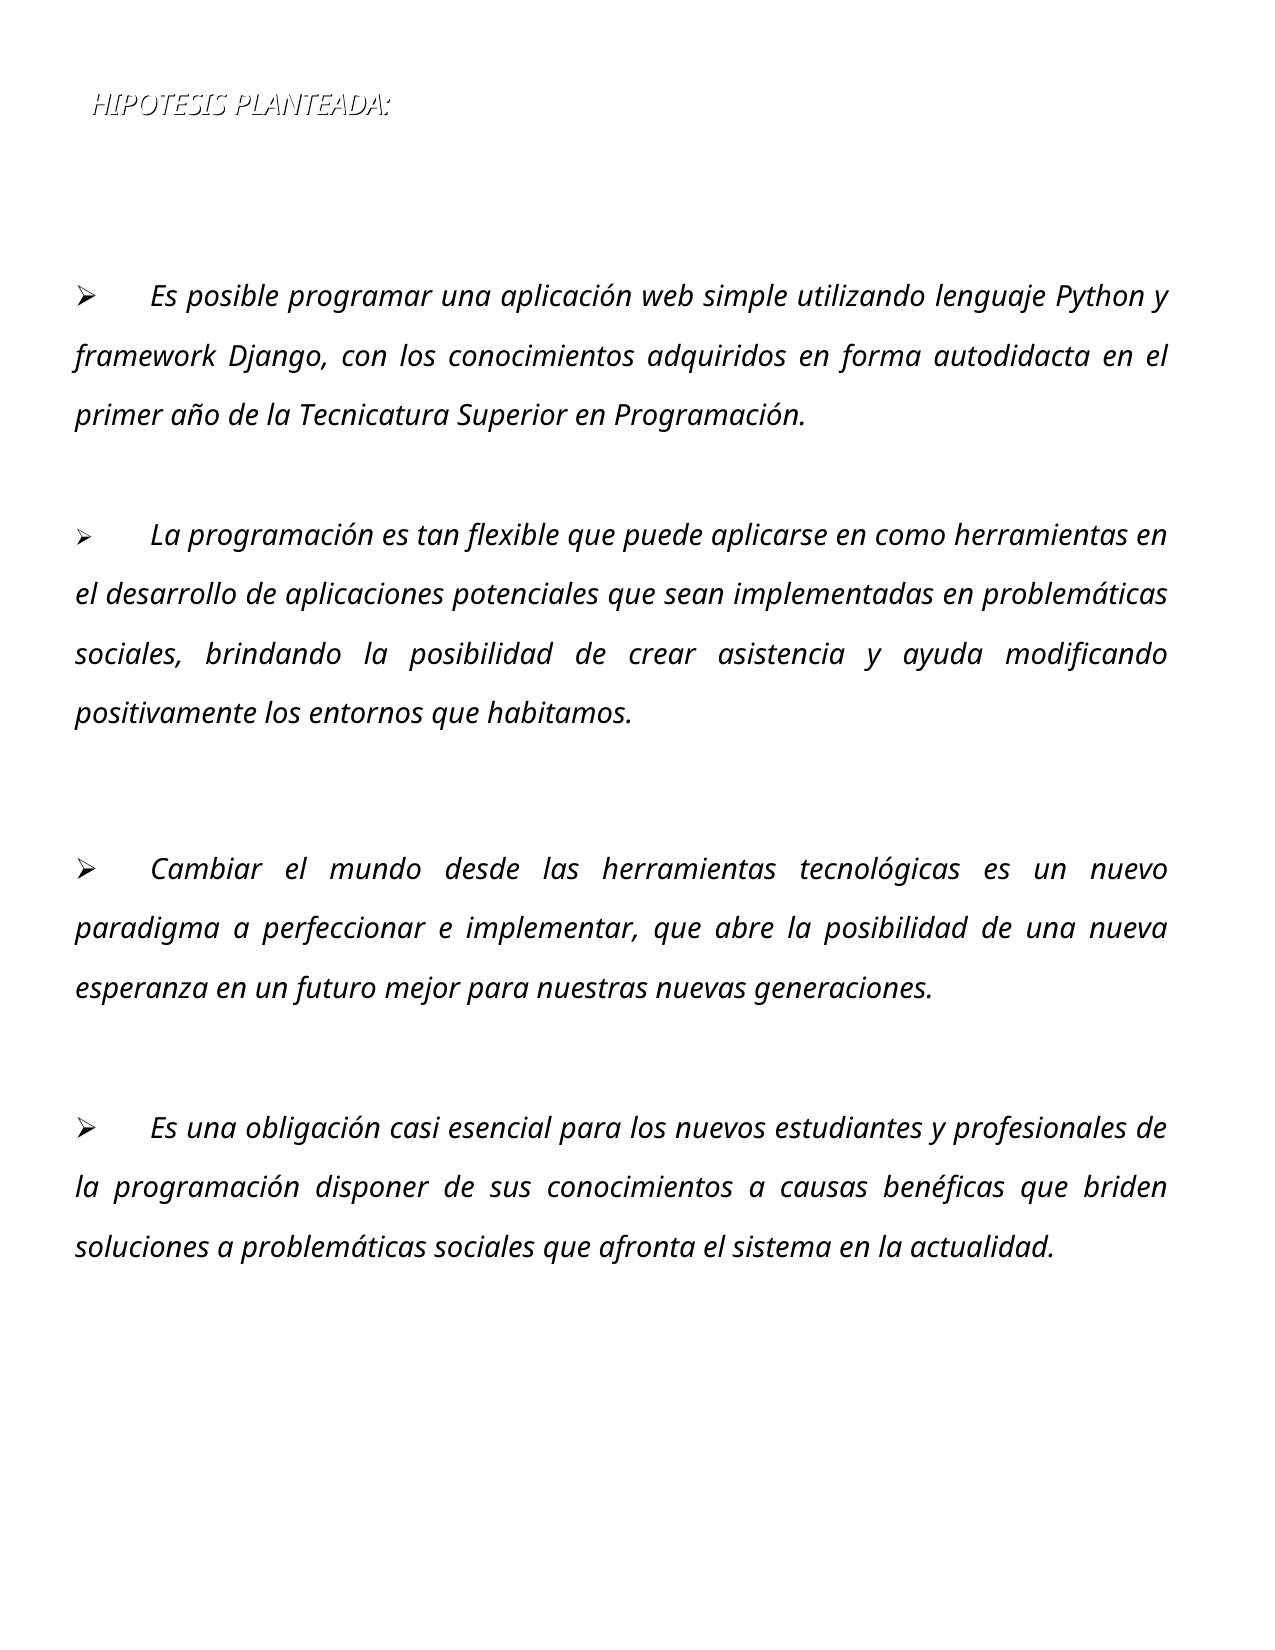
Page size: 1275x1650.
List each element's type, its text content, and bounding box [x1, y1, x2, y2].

list Es una obligación casi esencial para los nuevos estudiantes y profesionales de la programación disponer de sus conocimientos a causas benéficas que briden soluciones a problemáticas sociales que afronta el sistema en la actualidad. [75, 1107, 1172, 1266]
text HIPOTESIS PLANTEADA: [90, 82, 876, 122]
list Cambiar el mundo desde las herramientas tecnológicas es un nuevo paradigma a perfeccionar e implementar, que abre la posibilidad de una nueva esperanza en un futuro mejor para nuestras nuevas generaciones. [75, 848, 1172, 1007]
list La programación es tan flexible que puede aplicarse en como herramientas en el desarrollo de aplicaciones potenciales que sean implementadas en problemáticas sociales, brindando la posibilidad de crear asistencia y ayuda modificando positivamente los entornos que habitamos. [75, 514, 1172, 732]
list Es posible programar una aplicación web simple utilizando lenguaje Python y framework Django, con los conocimientos adquiridos en forma autodidacta en el primer año de la Tecnicatura Superior en Programación. [75, 275, 1172, 434]
